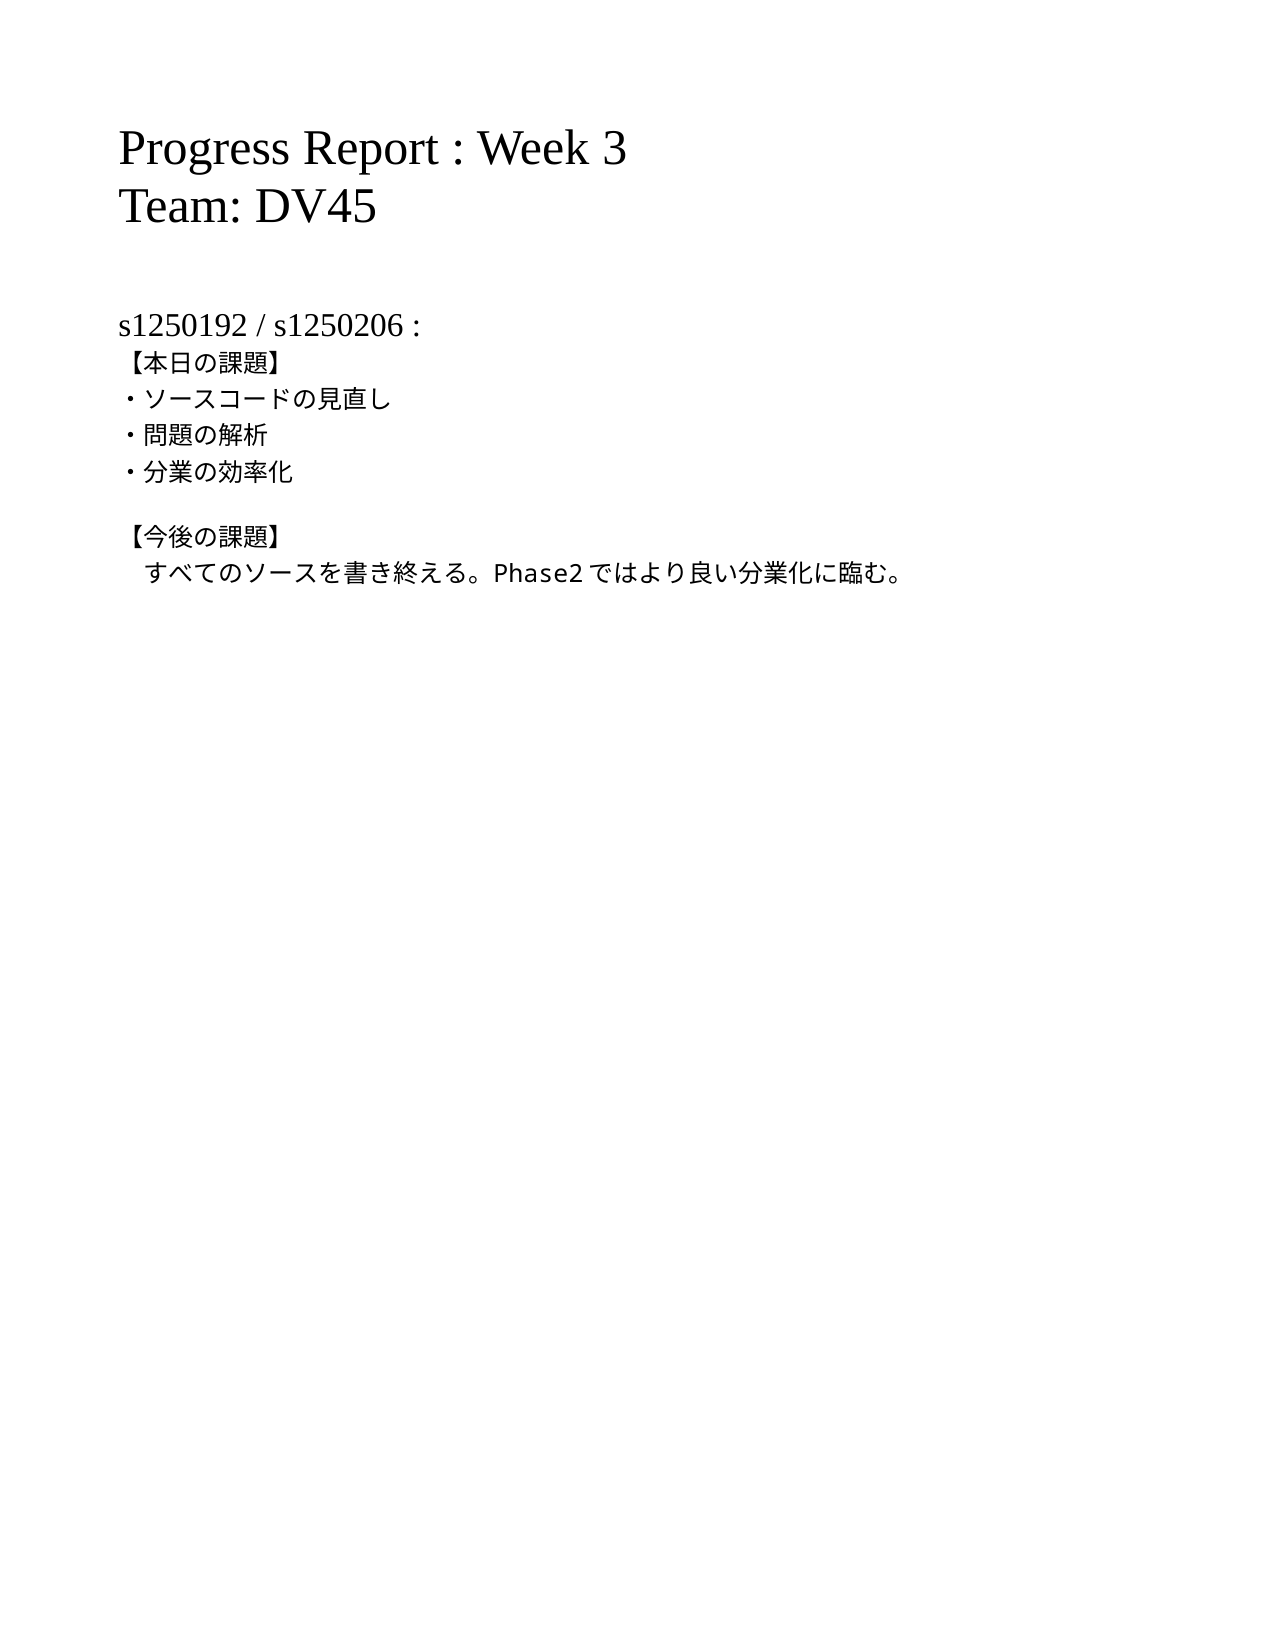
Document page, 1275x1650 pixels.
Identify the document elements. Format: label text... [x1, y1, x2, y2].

text Team: DV45 [118, 176, 1157, 233]
text すべてのソースを書き終える。Phase2ではより良い分業化に臨む。 [118, 553, 1157, 589]
text ・分業の効率化 [118, 452, 1157, 488]
text ・ソースコードの見直し [118, 379, 1157, 416]
text 【本日の課題】 [118, 343, 1157, 379]
text ・問題の解析 [118, 416, 1157, 452]
text s1250192 / s1250206 : [118, 305, 1157, 343]
text 【今後の課題】 [118, 517, 1157, 553]
text Progress Report : Week 3 [118, 118, 1157, 176]
